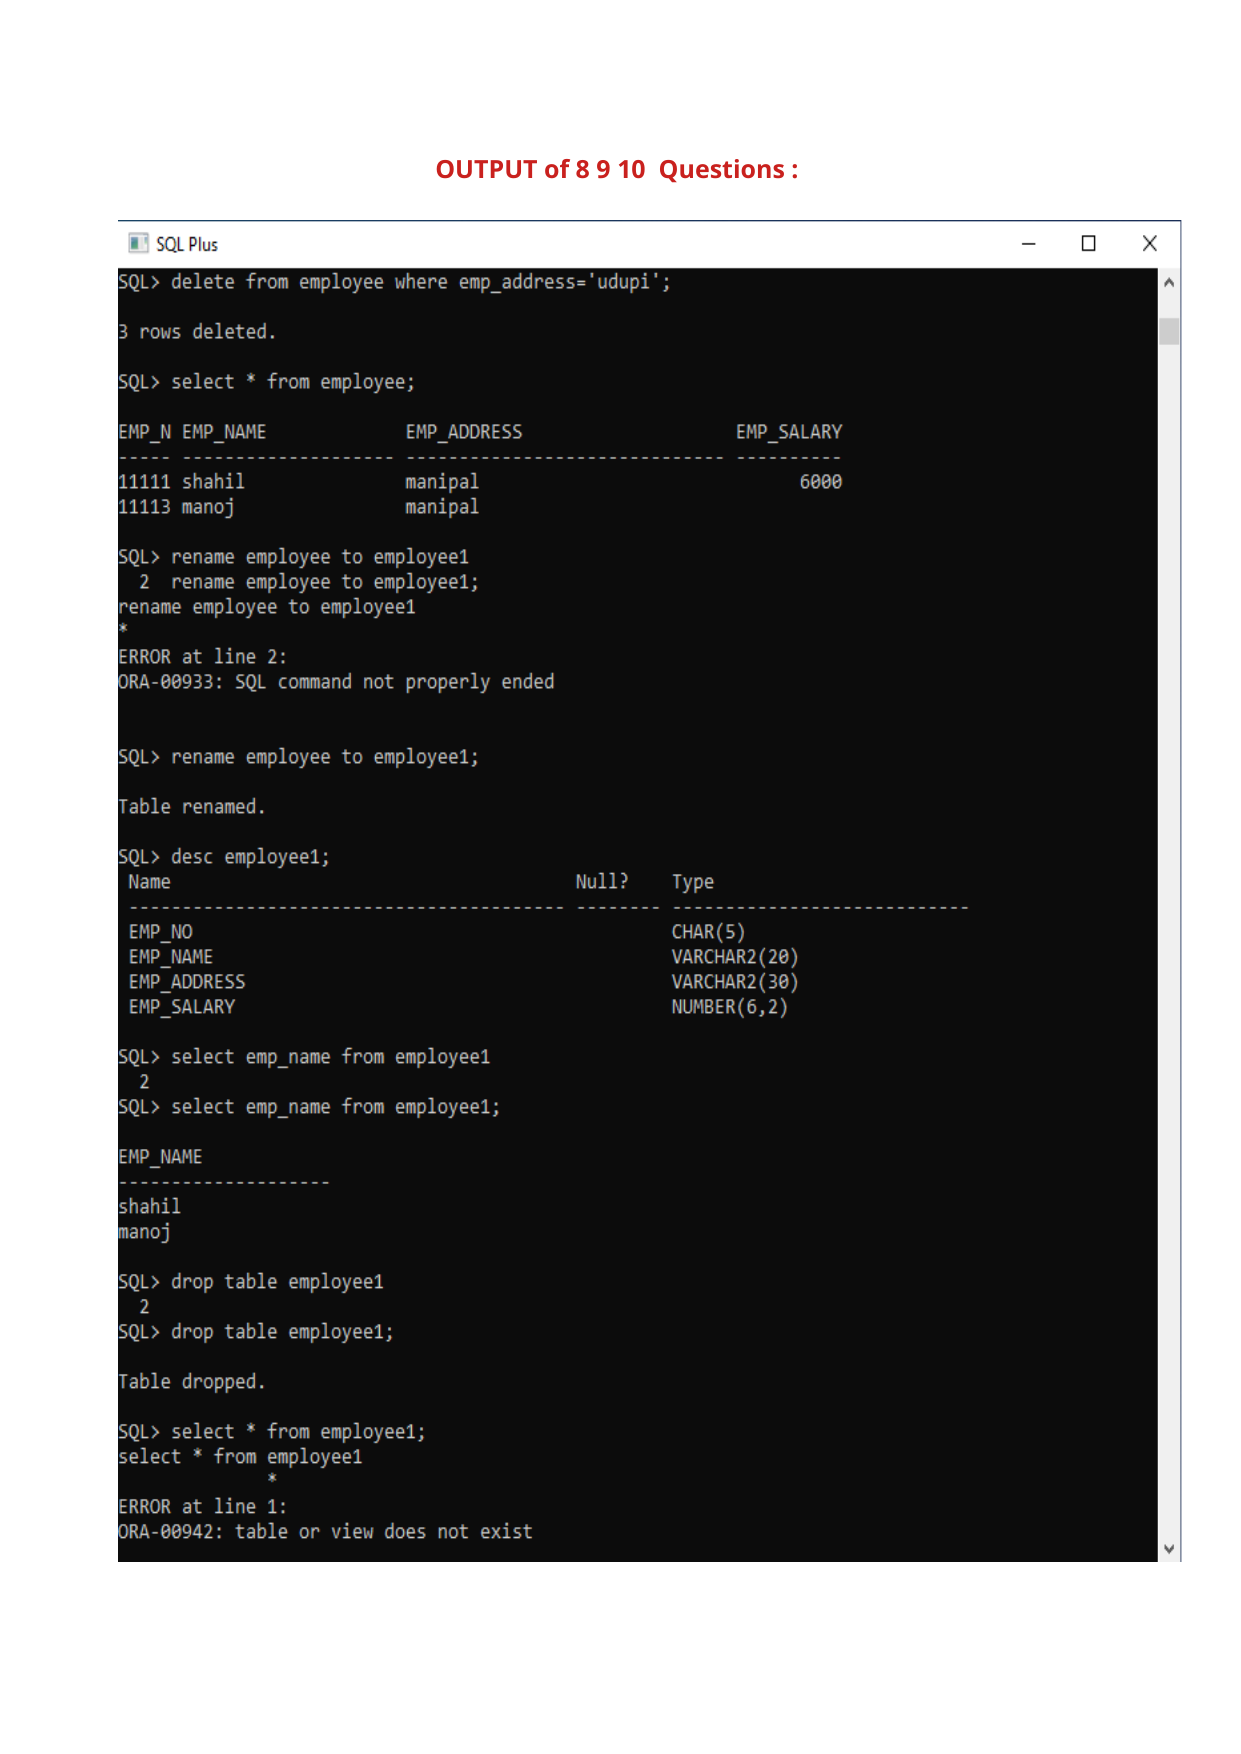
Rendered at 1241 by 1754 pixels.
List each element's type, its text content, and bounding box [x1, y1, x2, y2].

text OUTPUT of 8 9 10 Questions : [118, 152, 1122, 186]
picture [118, 220, 1182, 1562]
